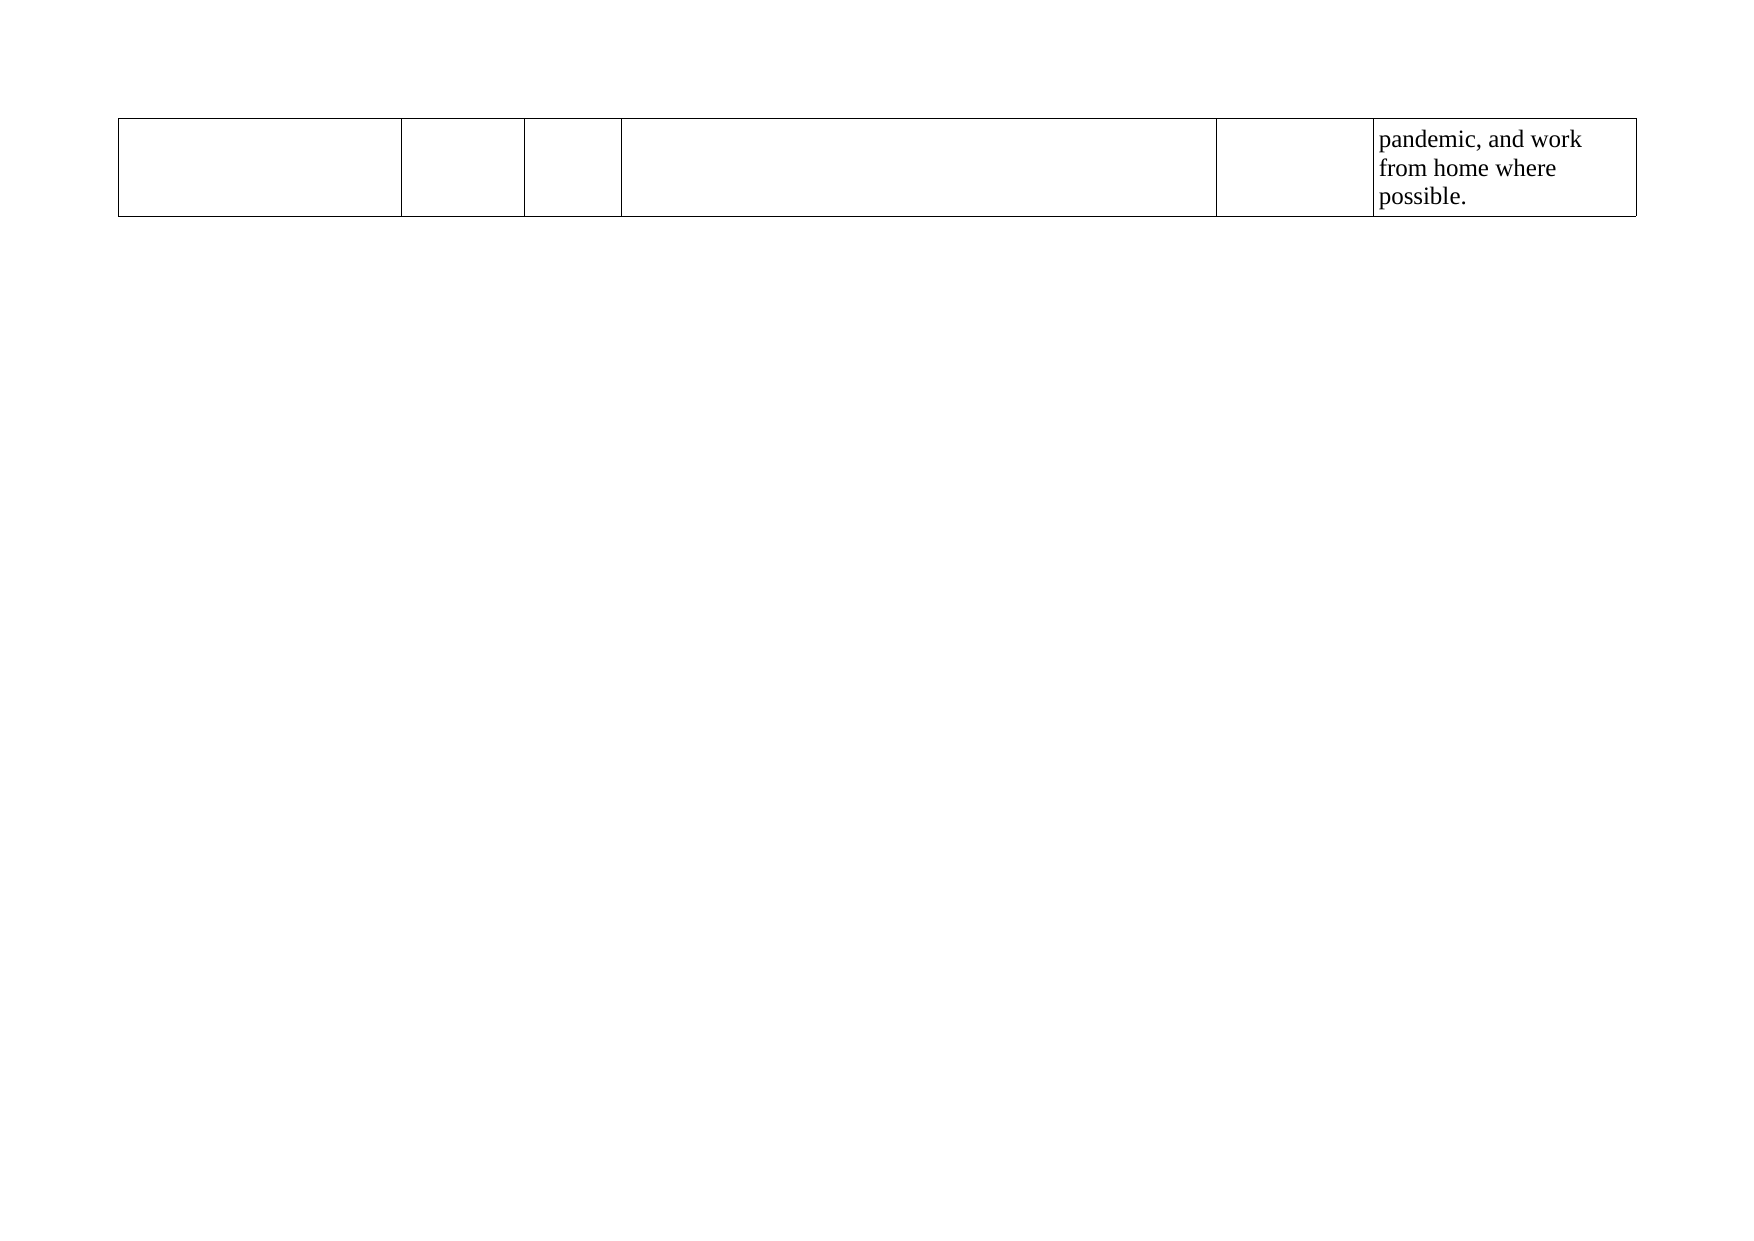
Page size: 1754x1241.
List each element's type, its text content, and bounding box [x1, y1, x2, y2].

table_cell [1217, 119, 1373, 216]
table_cell [525, 119, 621, 216]
table_cell [622, 119, 1216, 216]
table_cell [402, 119, 524, 216]
table_cell pandemic, and work from home where possible. [1374, 119, 1636, 216]
table_cell [119, 119, 401, 216]
